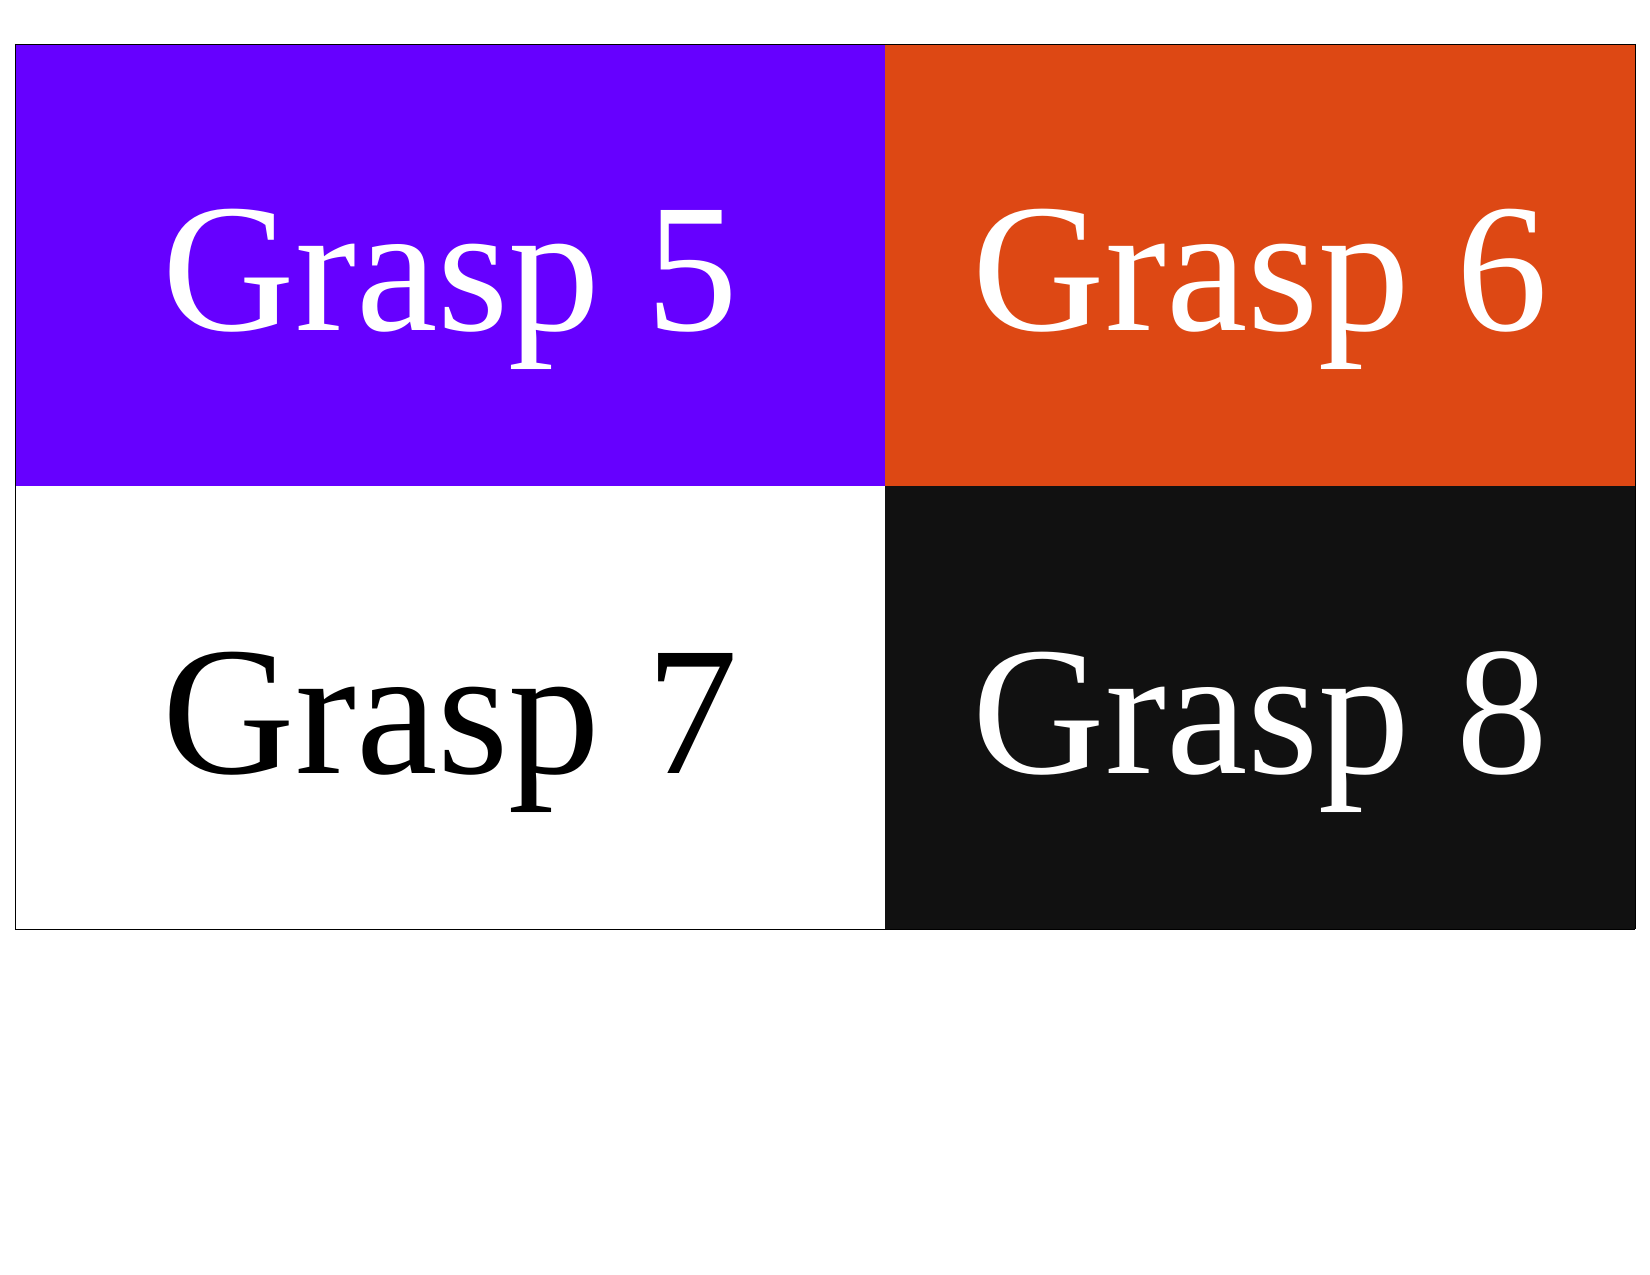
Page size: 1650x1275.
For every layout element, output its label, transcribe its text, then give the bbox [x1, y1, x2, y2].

table_header Grasp 6 [885, 45, 1635, 486]
table_cell Grasp 7 [16, 486, 885, 929]
table_header Grasp 5 [16, 45, 885, 486]
table_cell Grasp 8 [885, 486, 1635, 929]
